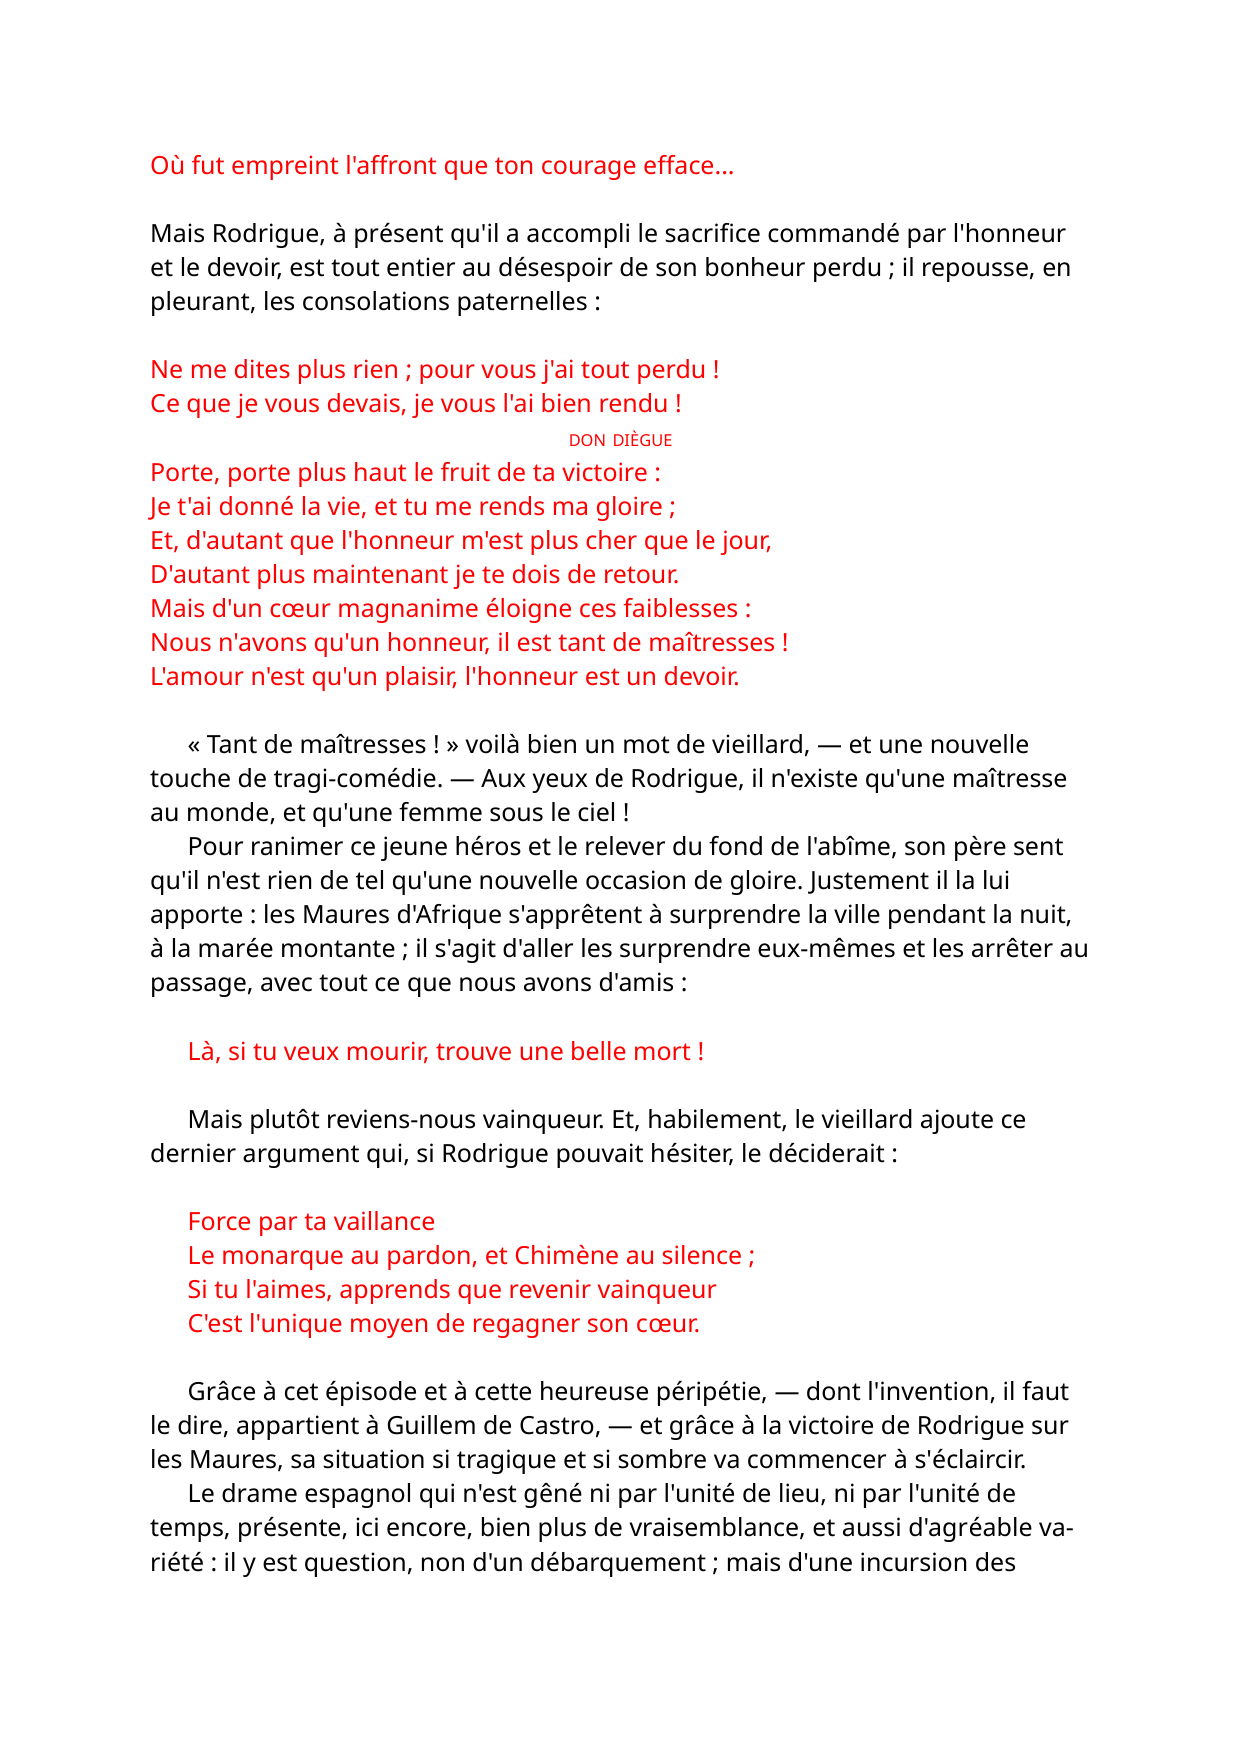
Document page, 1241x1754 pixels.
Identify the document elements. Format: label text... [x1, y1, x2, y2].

text Si tu l'aimes, apprends que revenir vainqueur [150, 1272, 1091, 1306]
text Et, d'autant que l'honneur m'est plus cher que le jour, [150, 522, 1091, 556]
text C'est l'unique moyen de regagner son cœur. [150, 1306, 1091, 1340]
text « Tant de maîtresses ! » voilà bien un mot de vieillard, — et une nouvelle touche de tragi-comédie. — Aux yeux de Rodrigue, il n'existe qu'une maîtresse au monde, et qu'une femme sous le ciel ! [150, 727, 1091, 829]
text Porte, porte plus haut le fruit de ta victoire : [150, 454, 1091, 488]
text Je t'ai donné la vie, et tu me rends ma gloire ; [150, 488, 1091, 522]
text Le drame espagnol qui n'est gêné ni par l'unité de lieu, ni par l'unité de temps, présente, ici encore, bien plus de vraisemblance, et aussi d'agréable va­riété : il y est question, non d'un débarquement ; mais d'une incursion des [150, 1476, 1091, 1578]
text Mais d'un cœur magnanime éloigne ces faiblesses : [150, 590, 1091, 624]
text Ce que je vous devais, je vous l'ai bien rendu ! [150, 386, 1091, 420]
text Nous n'avons qu'un honneur, il est tant de maîtresses ! [150, 624, 1091, 658]
text Grâce à cet épisode et à cette heureuse péripétie, — dont l'invention, il faut le dire, appartient à Guillem de Castro, — et grâce à la victoire de Ro­drigue sur les Maures, sa situation si tragique et si sombre va commencer à s'éclaircir. [150, 1374, 1091, 1476]
text Mais Rodrigue, à présent qu'il a accompli le sa­crifice commandé par l'honneur et le devoir, est tout entier au désespoir de son bonheur perdu ; il repousse, en pleurant, les consolations paternelles : [150, 216, 1091, 318]
text Mais plutôt reviens-nous vainqueur. Et, habile­ment, le vieillard ajoute ce dernier argument qui, si Rodrigue pouvait hésiter, le déciderait : [150, 1101, 1091, 1169]
text Où fut empreint l'affront que ton courage efface... [150, 148, 1091, 182]
text Pour ranimer ce jeune héros et le relever du fond de l'abîme, son père sent qu'il n'est rien de tel qu'une nouvelle occasion de gloire. Justement il la lui apporte : les Maures d'Afrique s'apprêtent à surprendre la ville pendant la nuit, à la marée montante ; il s'agit d'aller les surprendre eux-mêmes et les arrêter au passage, avec tout ce que nous avons d'amis : [150, 829, 1091, 999]
text Là, si tu veux mourir, trouve une belle mort ! [150, 1033, 1091, 1067]
text L'amour n'est qu'un plaisir, l'honneur est un devoir. [150, 658, 1091, 693]
text Force par ta vaillance [150, 1203, 1091, 1238]
text D'autant plus maintenant je te dois de retour. [150, 556, 1091, 590]
text Le monarque au pardon, et Chimène au silence ; [150, 1238, 1091, 1272]
text don diègue [150, 420, 1091, 454]
text Ne me dites plus rien ; pour vous j'ai tout perdu ! [150, 352, 1091, 386]
